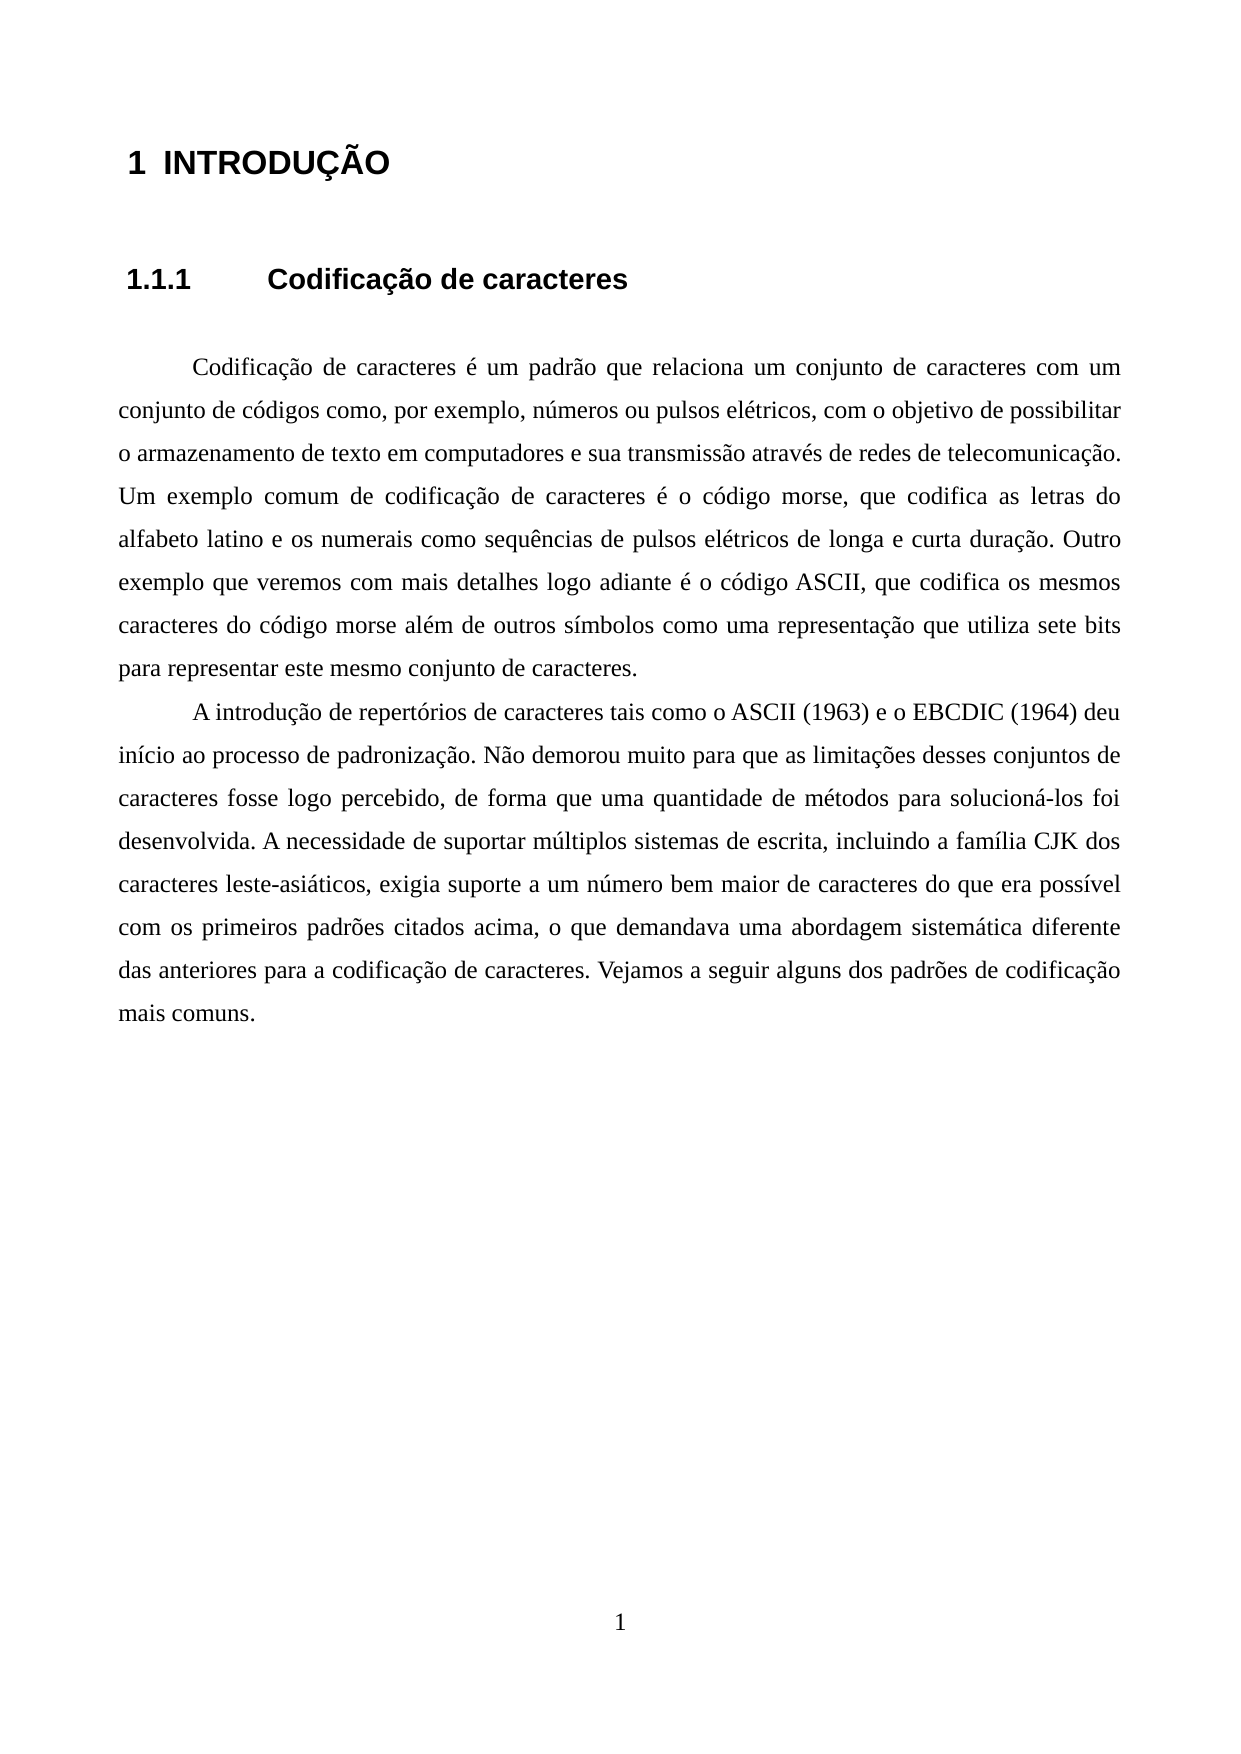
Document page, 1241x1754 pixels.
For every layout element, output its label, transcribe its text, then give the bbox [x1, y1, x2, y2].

subtitle INTRODUÇÃO [118, 143, 1122, 182]
text A introdução de repertórios de caracteres tais como o ASCII (1963) e o EBCDIC (1964) deu início ao processo de padronização. Não demorou muito para que as limitações desses conjuntos de caracteres fosse logo percebido, de forma que uma quantidade de métodos para solucioná-los foi desenvolvida. A necessidade de suportar múltiplos sistemas de escrita, incluindo a família CJK dos caracteres leste-asiáticos, exigia suporte a um número bem maior de caracteres do que era possível com os primeiros padrões citados acima, o que demandava uma abordagem sistemática diferente das anteriores para a codificação de caracteres. Vejamos a seguir alguns dos padrões de codificação mais comuns. [118, 697, 1122, 1027]
subtitle Codificação de caracteres [118, 262, 1122, 296]
text Codificação de caracteres é um padrão que relaciona um conjunto de caracteres com um conjunto de códigos como, por exemplo, números ou pulsos elétricos, com o objetivo de possibilitar o armazenamento de texto em computadores e sua transmissão através de redes de telecomunicação. Um exemplo comum de codificação de caracteres é o código morse, que codifica as letras do alfabeto latino e os numerais como sequências de pulsos elétricos de longa e curta duração. Outro exemplo que veremos com mais detalhes logo adiante é o código ASCII, que codifica os mesmos caracteres do código morse além de outros símbolos como uma representação que utiliza sete bits para representar este mesmo conjunto de caracteres. [118, 352, 1122, 682]
